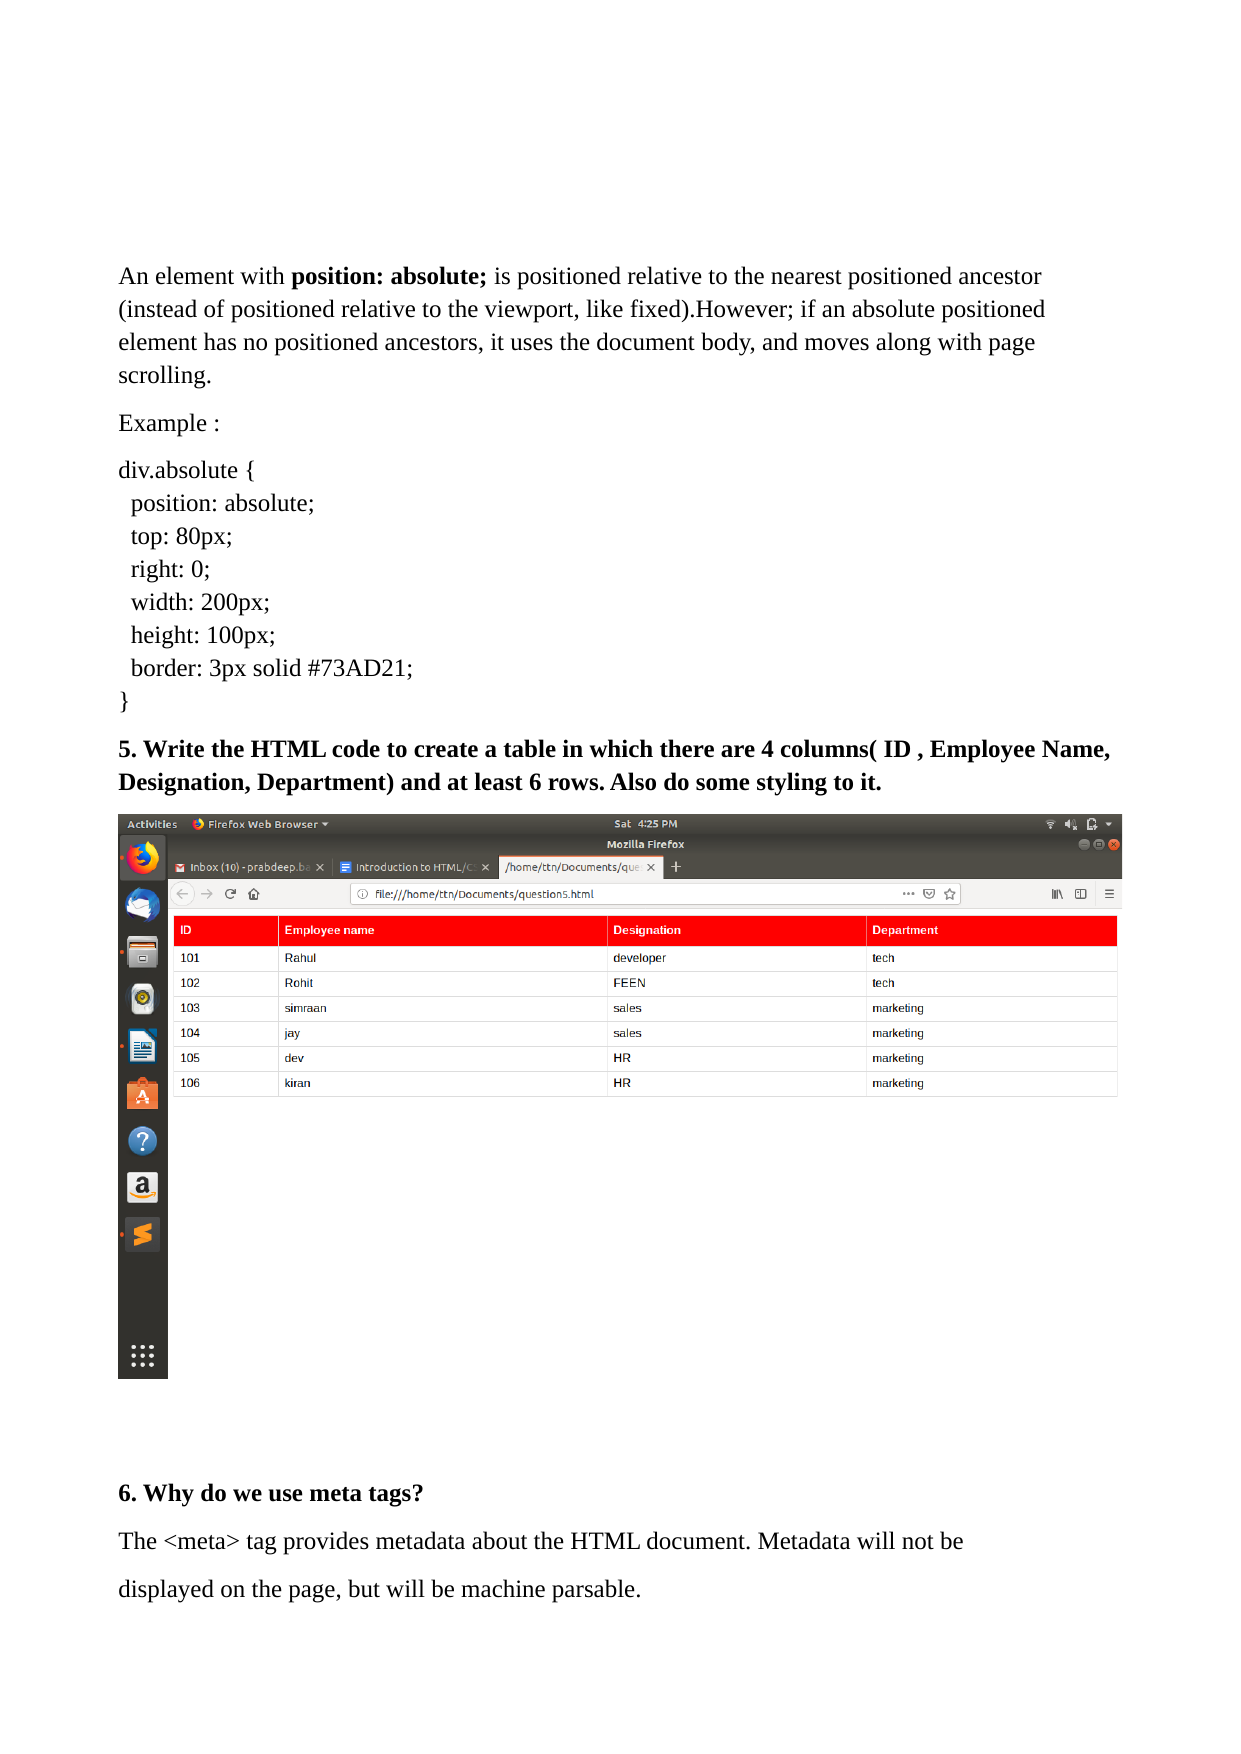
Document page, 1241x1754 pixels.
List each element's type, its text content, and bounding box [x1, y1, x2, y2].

text displayed on the page, but will be machine parsable. [118, 1574, 1122, 1602]
text An element with position: absolute; is positioned relative to the nearest positioned ancestor (instead of positioned relative to the viewport, like fixed).However; if an absolute positioned element has no positioned ancestors, it uses the document body, and moves along with page scrolling. [118, 261, 1122, 389]
text Example : [118, 408, 1122, 436]
text 5. Write the HTML code to create a table in which there are 4 columns( ID , Employee Name, Designation, Department) and at least 6 rows. Also do some styling to it. [118, 734, 1122, 796]
text 6. Why do we use meta tags? [118, 1478, 1122, 1507]
text div.absolute { position: absolute; top: 80px; right: 0; width: 200px; height: 100px; border: 3px solid #73AD21; } [118, 455, 1122, 715]
picture [118, 814, 1123, 1379]
text The <meta> tag provides metadata about the HTML document. Metadata will not be [118, 1526, 1122, 1555]
